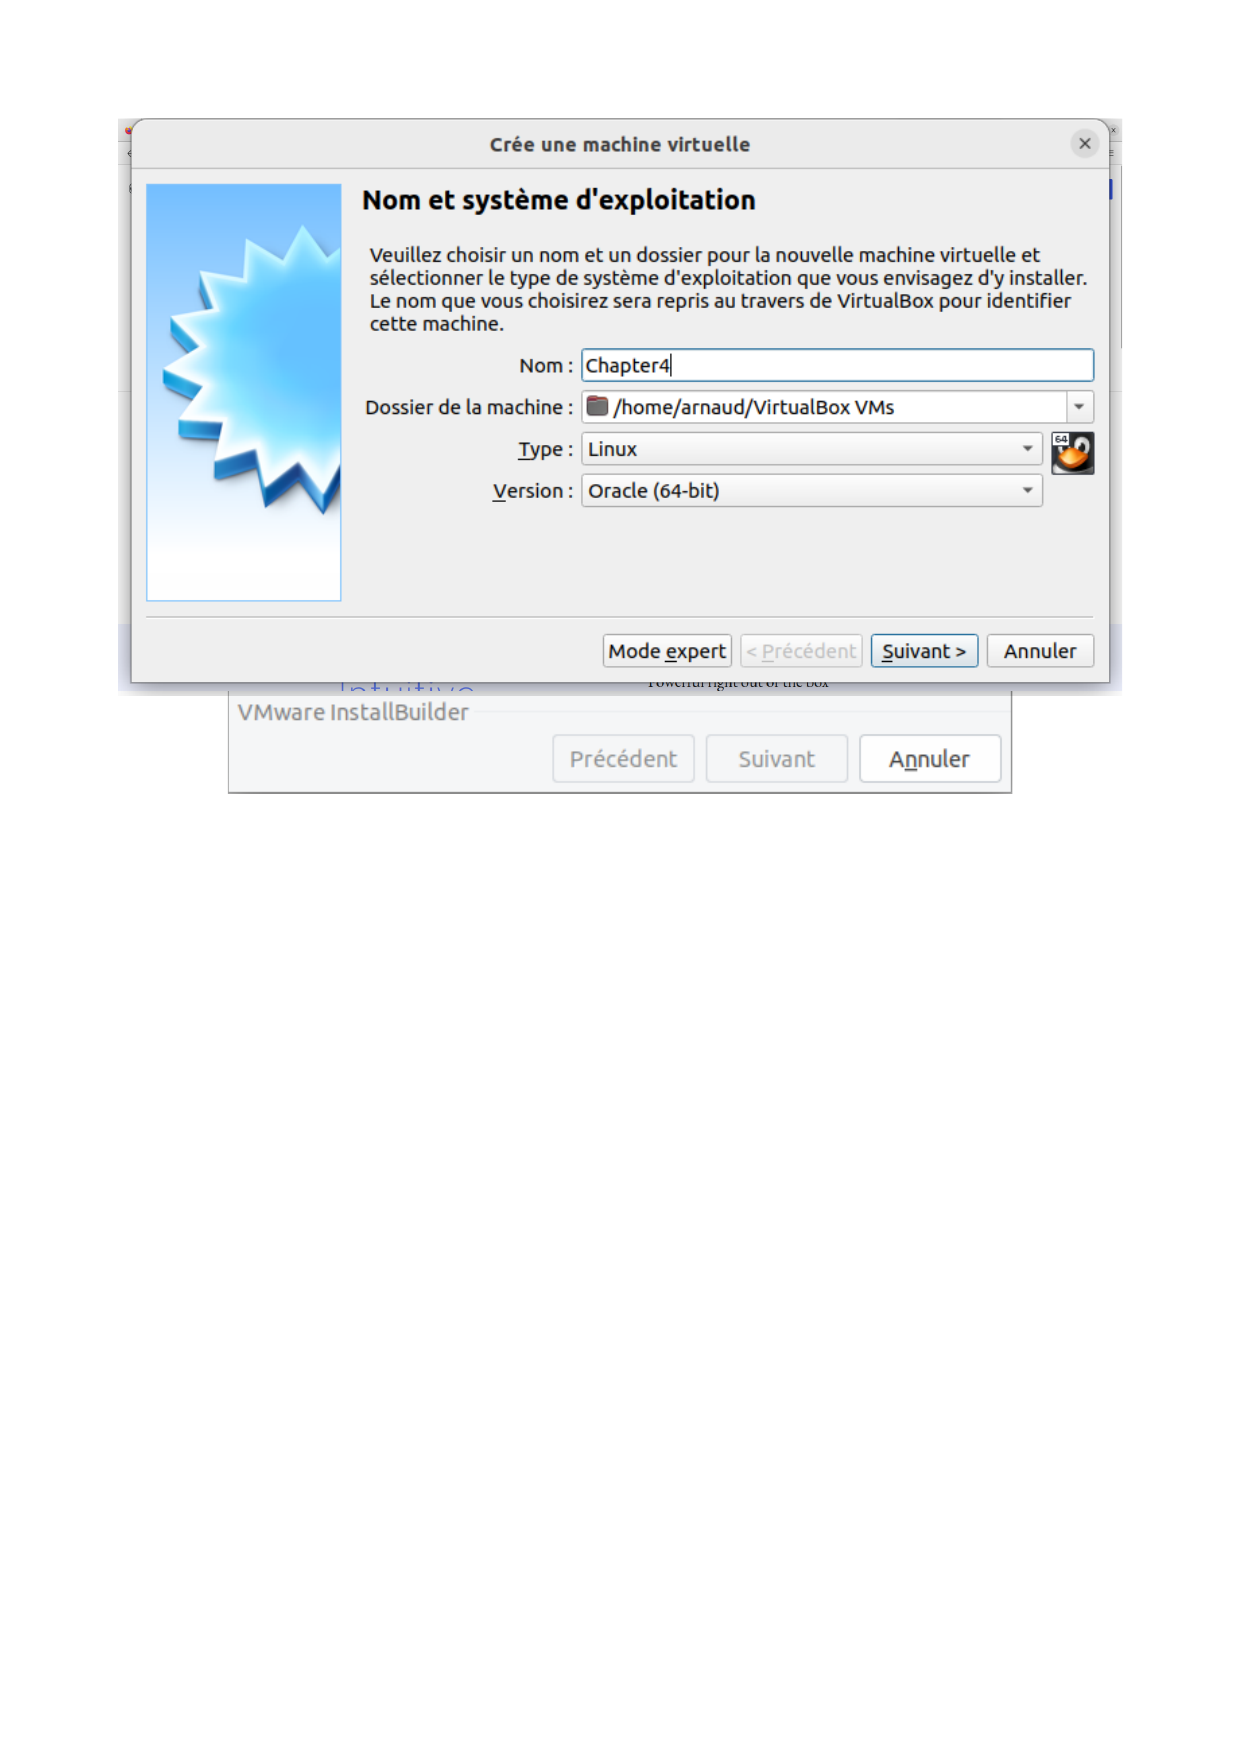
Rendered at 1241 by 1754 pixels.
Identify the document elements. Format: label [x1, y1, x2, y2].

picture [118, 118, 1123, 794]
